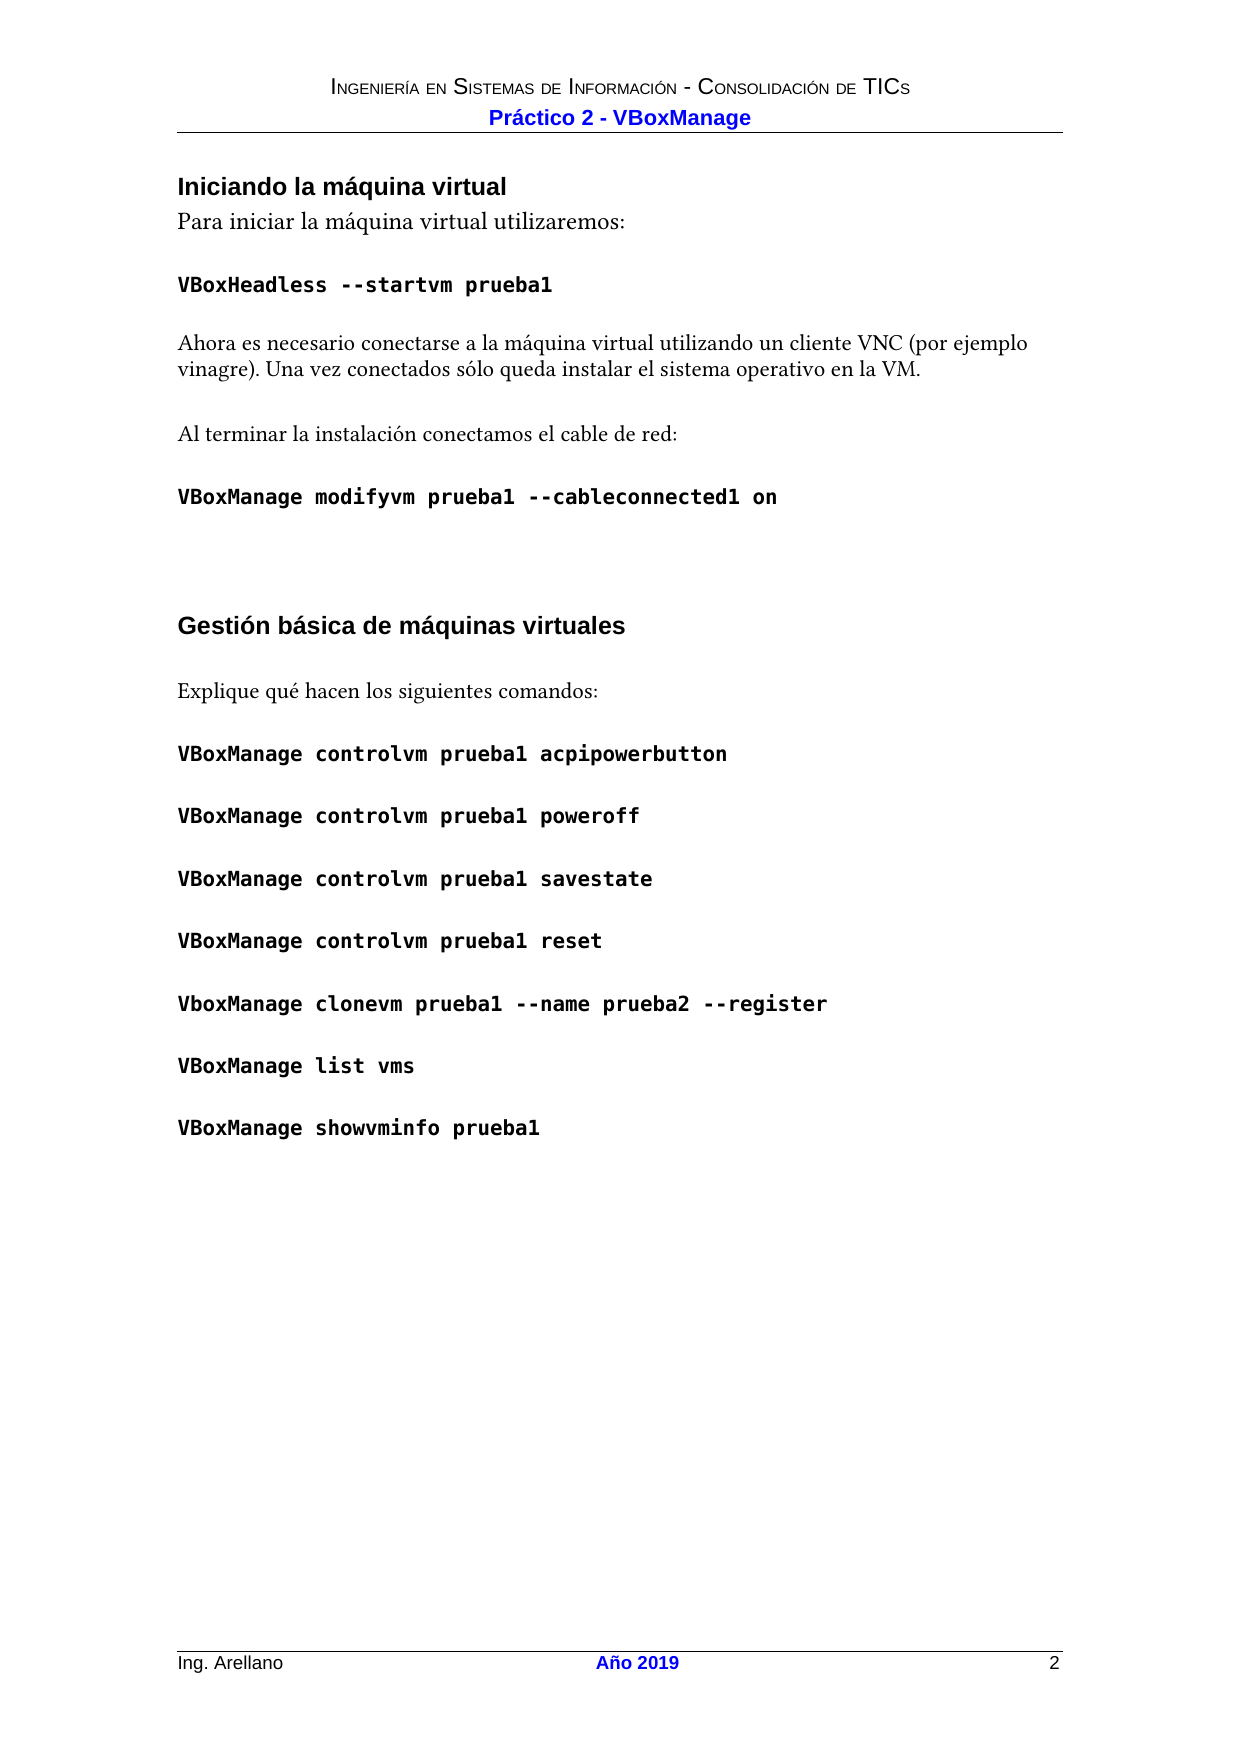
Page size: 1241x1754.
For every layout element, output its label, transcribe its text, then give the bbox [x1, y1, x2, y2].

text Explique qué hacen los siguientes comandos: [177, 678, 1063, 704]
text VBoxManage controlvm prueba1 poweroff [177, 804, 1063, 829]
text VBoxManage controlvm prueba1 savestate [177, 867, 1063, 891]
text Ahora es necesario conectarse a la máquina virtual utilizando un cliente VNC (por ejemplo vinagre). Una vez conectados sólo queda instalar el sistema operativo en la VM. [177, 330, 1063, 383]
text VBoxManage list vms [177, 1054, 1063, 1078]
text VBoxManage showvminfo prueba1 [177, 1117, 1063, 1141]
subtitle Gestión básica de máquinas virtuales [177, 611, 1063, 639]
text VboxManage clonevm prueba1 --name prueba2 --register [177, 992, 1063, 1016]
text Al terminar la instalación conectamos el cable de red: [177, 421, 1063, 447]
text VBoxManage modifyvm prueba1 --cableconnected1 on [177, 485, 1063, 509]
text VBoxManage controlvm prueba1 reset [177, 929, 1063, 954]
subtitle Iniciando la máquina virtual [177, 173, 1063, 201]
text VBoxManage controlvm prueba1 acpipowerbutton [177, 742, 1063, 766]
text Para iniciar la máquina virtual utilizaremos: [177, 207, 1063, 236]
text VBoxHeadless --startvm prueba1 [177, 274, 1063, 298]
